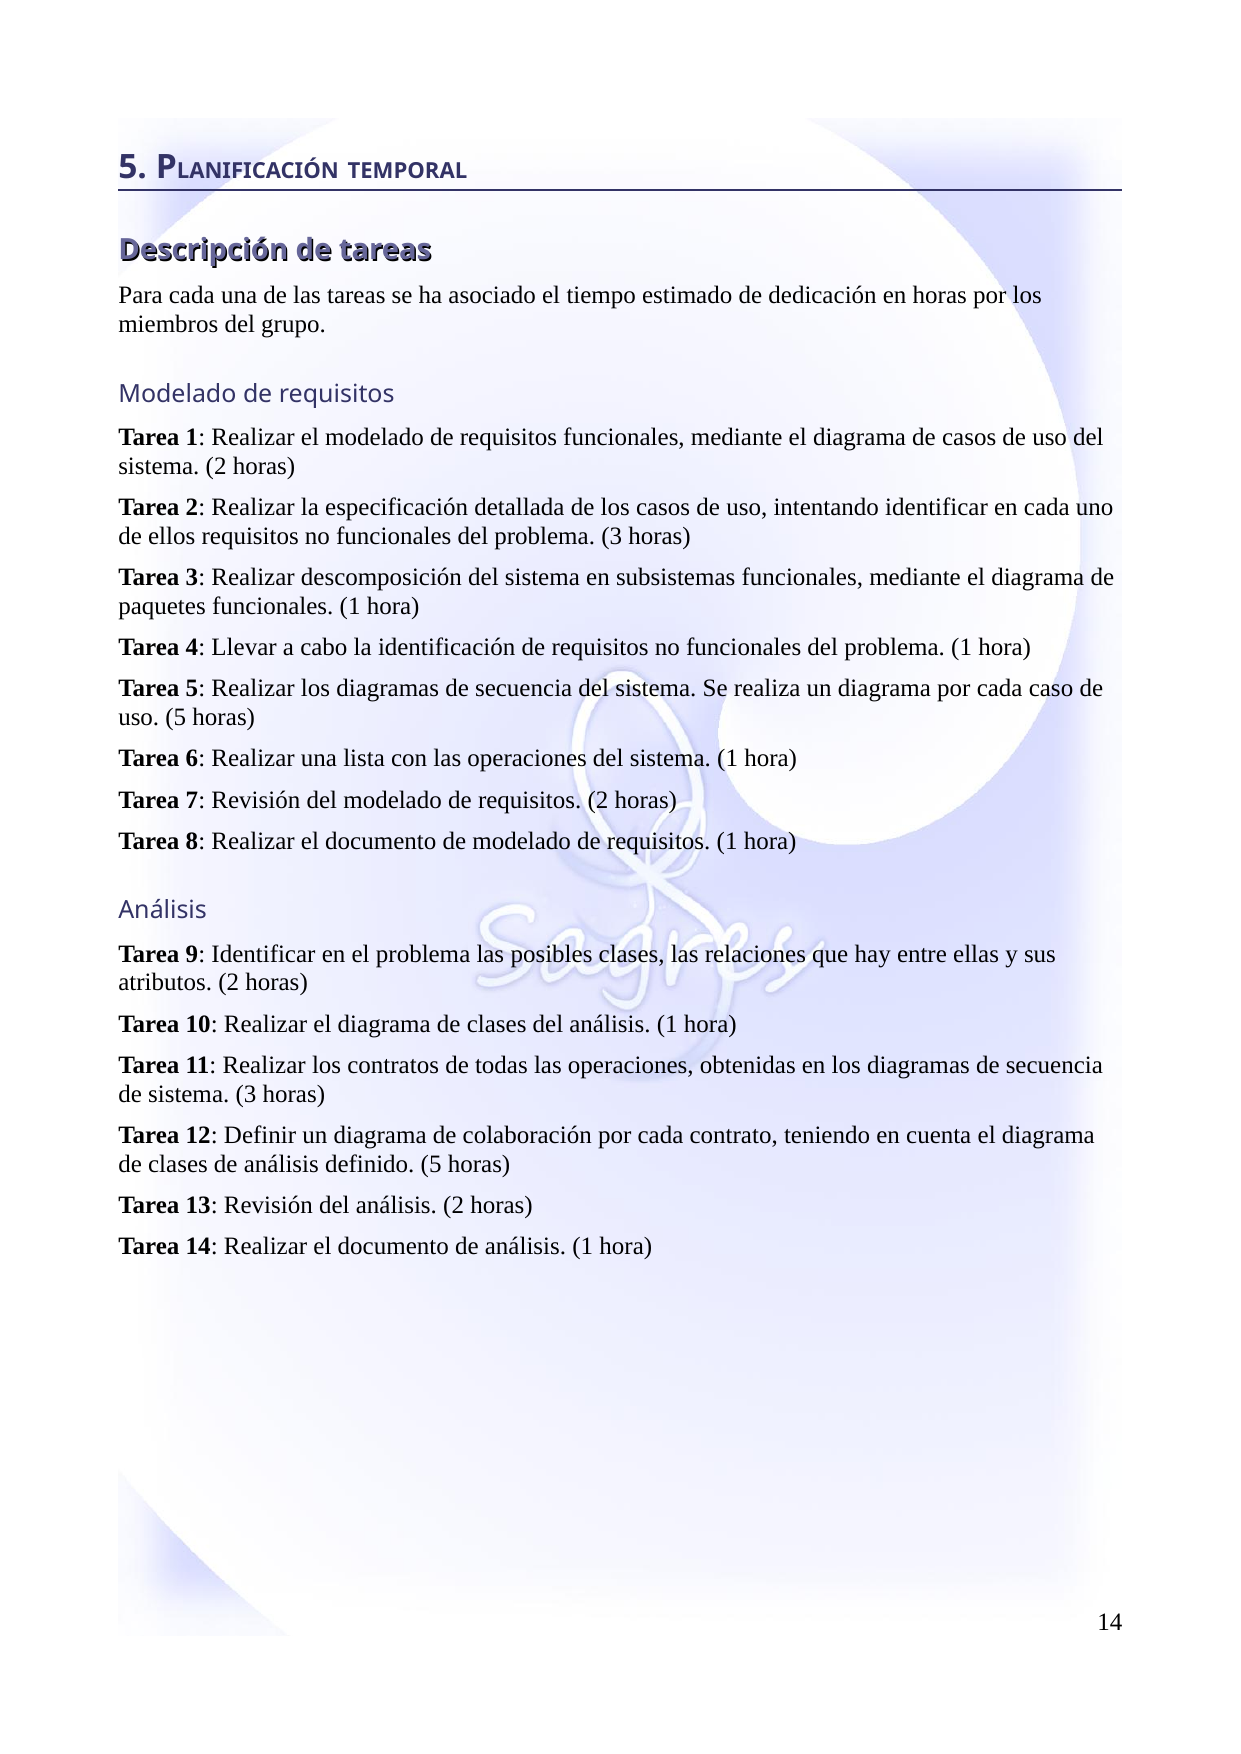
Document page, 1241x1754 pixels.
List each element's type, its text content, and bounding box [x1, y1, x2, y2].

text Tarea 9: Identificar en el problema las posibles clases, las relaciones que hay entre ellas y sus atributos. (2 horas) [118, 939, 1122, 996]
subtitle Análisis [118, 892, 1122, 926]
picture [118, 855, 1122, 892]
picture [118, 191, 1122, 228]
picture [118, 772, 1122, 785]
picture [118, 1260, 1122, 1636]
text Tarea 11: Realizar los contratos de todas las operaciones, obtenidas en los diagramas de secuencia de sistema. (3 horas) [118, 1050, 1122, 1107]
subtitle Descripción de tareas [118, 228, 1122, 268]
picture [118, 1037, 1122, 1050]
subtitle Modelado de requisitos [118, 376, 1122, 410]
picture [118, 996, 1122, 1009]
picture [118, 1107, 1122, 1120]
text Tarea 13: Revisión del análisis. (2 horas) [118, 1190, 1122, 1219]
picture [118, 1219, 1122, 1231]
subtitle 5. Planificación temporal [118, 143, 1122, 189]
text Para cada una de las tareas se ha asociado el tiempo estimado de dedicación en horas por los miembros del grupo. [118, 281, 1122, 338]
picture [118, 118, 1122, 143]
text Tarea 14: Realizar el documento de análisis. (1 hora) [118, 1231, 1122, 1260]
picture [118, 1177, 1122, 1190]
text Tarea 12: Definir un diagrama de colaboración por cada contrato, teniendo en cuenta el diagrama de clases de análisis definido. (5 horas) [118, 1120, 1122, 1177]
picture [118, 661, 1122, 673]
text Tarea 3: Realizar descomposición del sistema en subsistemas funcionales, mediante el diagrama de paquetes funcionales. (1 hora) [118, 562, 1122, 620]
text Tarea 8: Realizar el documento de modelado de requisitos. (1 hora) [118, 826, 1122, 855]
picture [118, 550, 1122, 562]
picture [118, 731, 1122, 743]
text Tarea 6: Realizar una lista con las operaciones del sistema. (1 hora) [118, 743, 1122, 772]
picture [118, 813, 1122, 826]
picture [118, 480, 1122, 492]
picture [118, 620, 1122, 632]
picture [118, 410, 1122, 422]
text Tarea 5: Realizar los diagramas de secuencia del sistema. Se realiza un diagrama por cada caso de uso. (5 horas) [118, 673, 1122, 731]
text Tarea 1: Realizar el modelado de requisitos funcionales, mediante el diagrama de casos de uso del sistema. (2 horas) [118, 422, 1122, 480]
text Tarea 4: Llevar a cabo la identificación de requisitos no funcionales del problema. (1 hora) [118, 632, 1122, 661]
text Tarea 7: Revisión del modelado de requisitos. (2 horas) [118, 785, 1122, 813]
picture [118, 926, 1122, 939]
text Tarea 2: Realizar la especificación detallada de los casos de uso, intentando identificar en cada uno de ellos requisitos no funcionales del problema. (3 horas) [118, 492, 1122, 550]
picture [118, 268, 1122, 281]
picture [118, 338, 1122, 376]
text Tarea 10: Realizar el diagrama de clases del análisis. (1 hora) [118, 1009, 1122, 1037]
